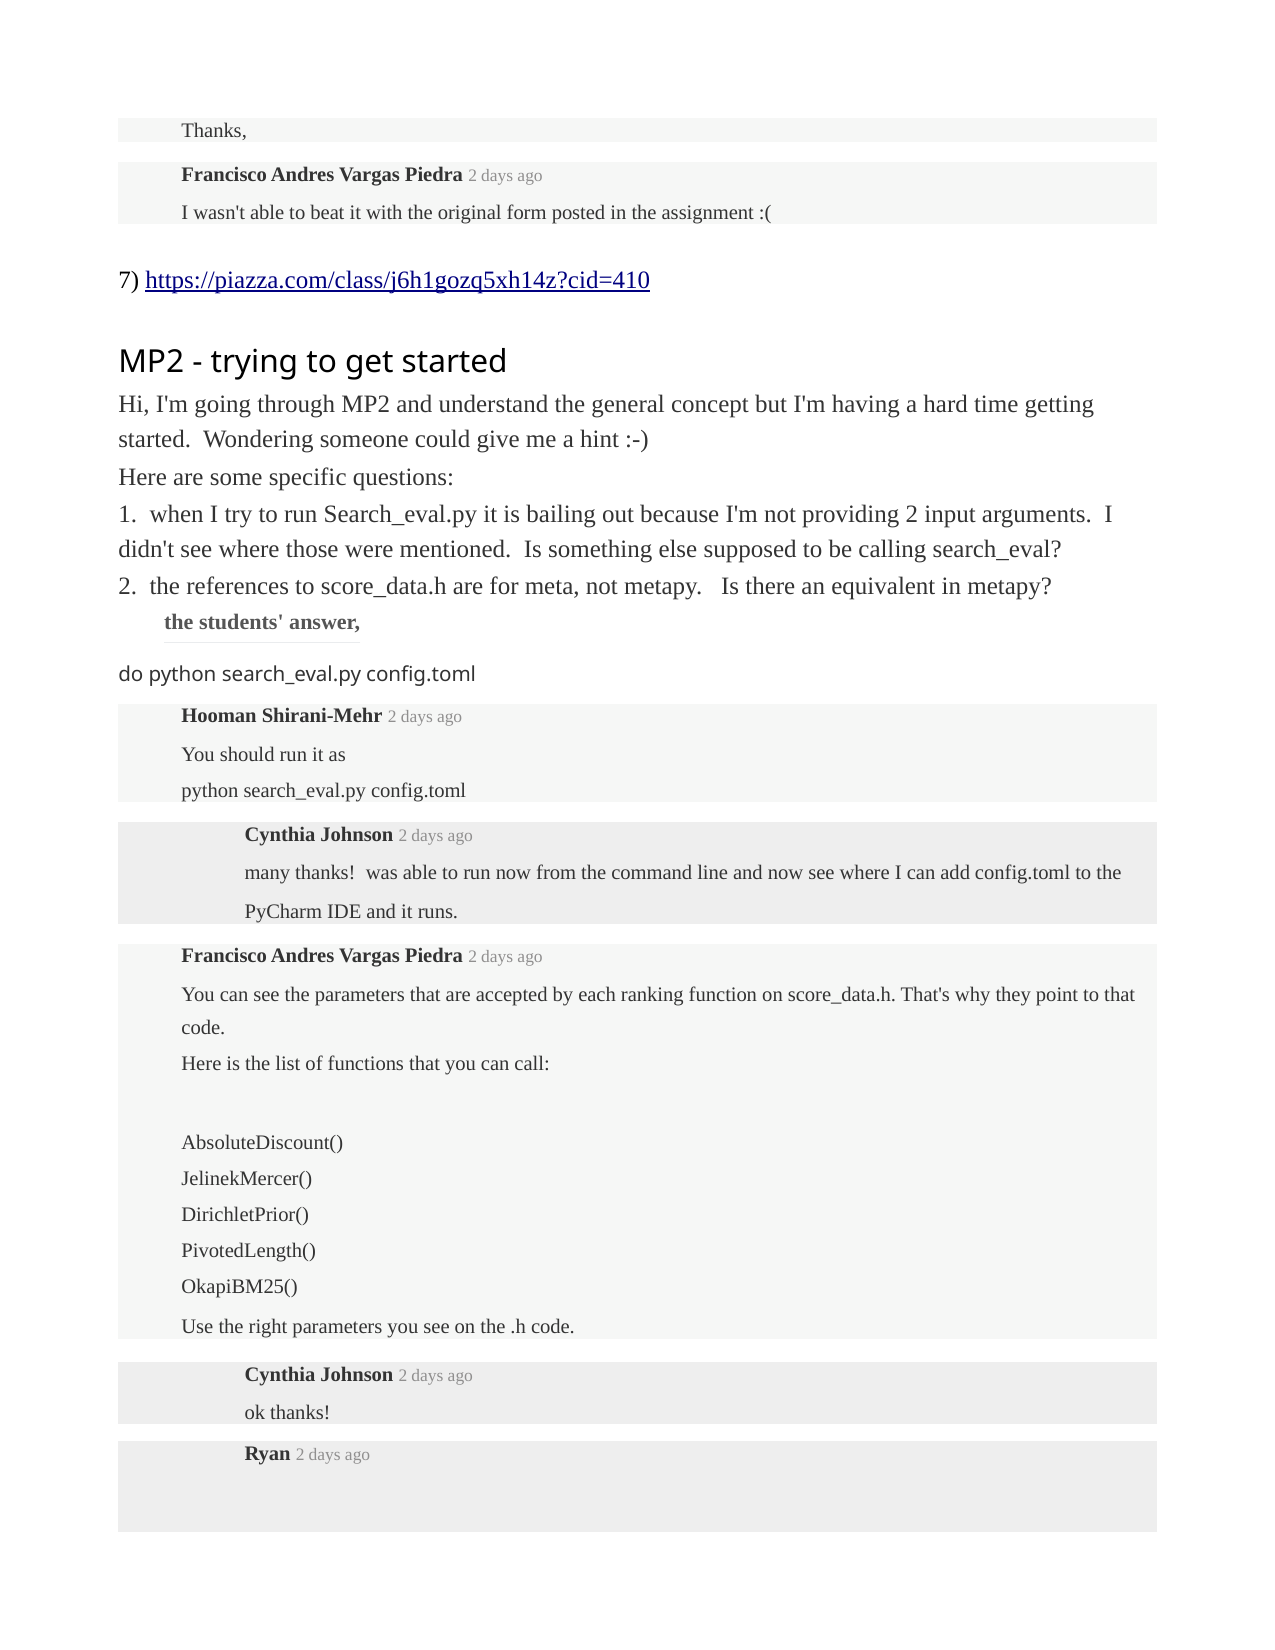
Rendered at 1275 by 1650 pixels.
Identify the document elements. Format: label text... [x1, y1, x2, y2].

subtitle MP2 - trying to get started [118, 339, 1157, 382]
text Here is the list of functions that you can call: [181, 1051, 1157, 1074]
text DirichletPrior() [181, 1202, 1157, 1226]
text Francisco Andres Vargas Piedra 2 days ago [181, 943, 1157, 967]
text You can see the parameters that are accepted by each ranking function on score_data.h. That's why they point to that code. [181, 982, 1157, 1038]
text Ryan 2 days ago [244, 1441, 1157, 1464]
text Use the right parameters you see on the .h code. [181, 1311, 1157, 1339]
text OkapiBM25() [181, 1274, 1157, 1298]
text Here are some specific questions: [118, 462, 1157, 490]
text many thanks! was able to run now from the command line and now see where I can add config.toml to the PyCharm IDE and it runs. [244, 860, 1157, 924]
text Hooman Shirani-Mehr 2 days ago [181, 703, 1157, 727]
text ok thanks! [244, 1400, 1157, 1424]
text Thanks, [181, 118, 1157, 142]
text 2. the references to score_data.h are for meta, not metapy. Is there an equivalent in metapy? [118, 571, 1157, 600]
text AbsoluteDiscount() [181, 1130, 1157, 1154]
text 7) https://piazza.com/class/j6h1gozq5xh14z?cid=410 [118, 265, 1157, 294]
text the students' answer, [118, 609, 1157, 647]
text Cynthia Johnson 2 days ago [244, 822, 1157, 846]
text do python search_eval.py config.toml [118, 659, 1157, 687]
text PivotedLength() [181, 1238, 1157, 1262]
text 1. when I try to run Search_eval.py it is bailing out because I'm not providing 2 input arguments. I didn't see where those were mentioned. Is something else supposed to be calling search_eval? [118, 499, 1157, 562]
text I wasn't able to beat it with the original form posted in the assignment :( [181, 201, 1157, 224]
text Francisco Andres Vargas Piedra 2 days ago [181, 162, 1157, 186]
text Cynthia Johnson 2 days ago [244, 1362, 1157, 1385]
text python search_eval.py config.toml [181, 778, 1157, 802]
text You should run it as [181, 742, 1157, 766]
text Hi, I'm going through MP2 and understand the general concept but I'm having a hard time getting started. Wondering someone could give me a hint :-) [118, 389, 1157, 453]
text JelinekMercer() [181, 1166, 1157, 1190]
